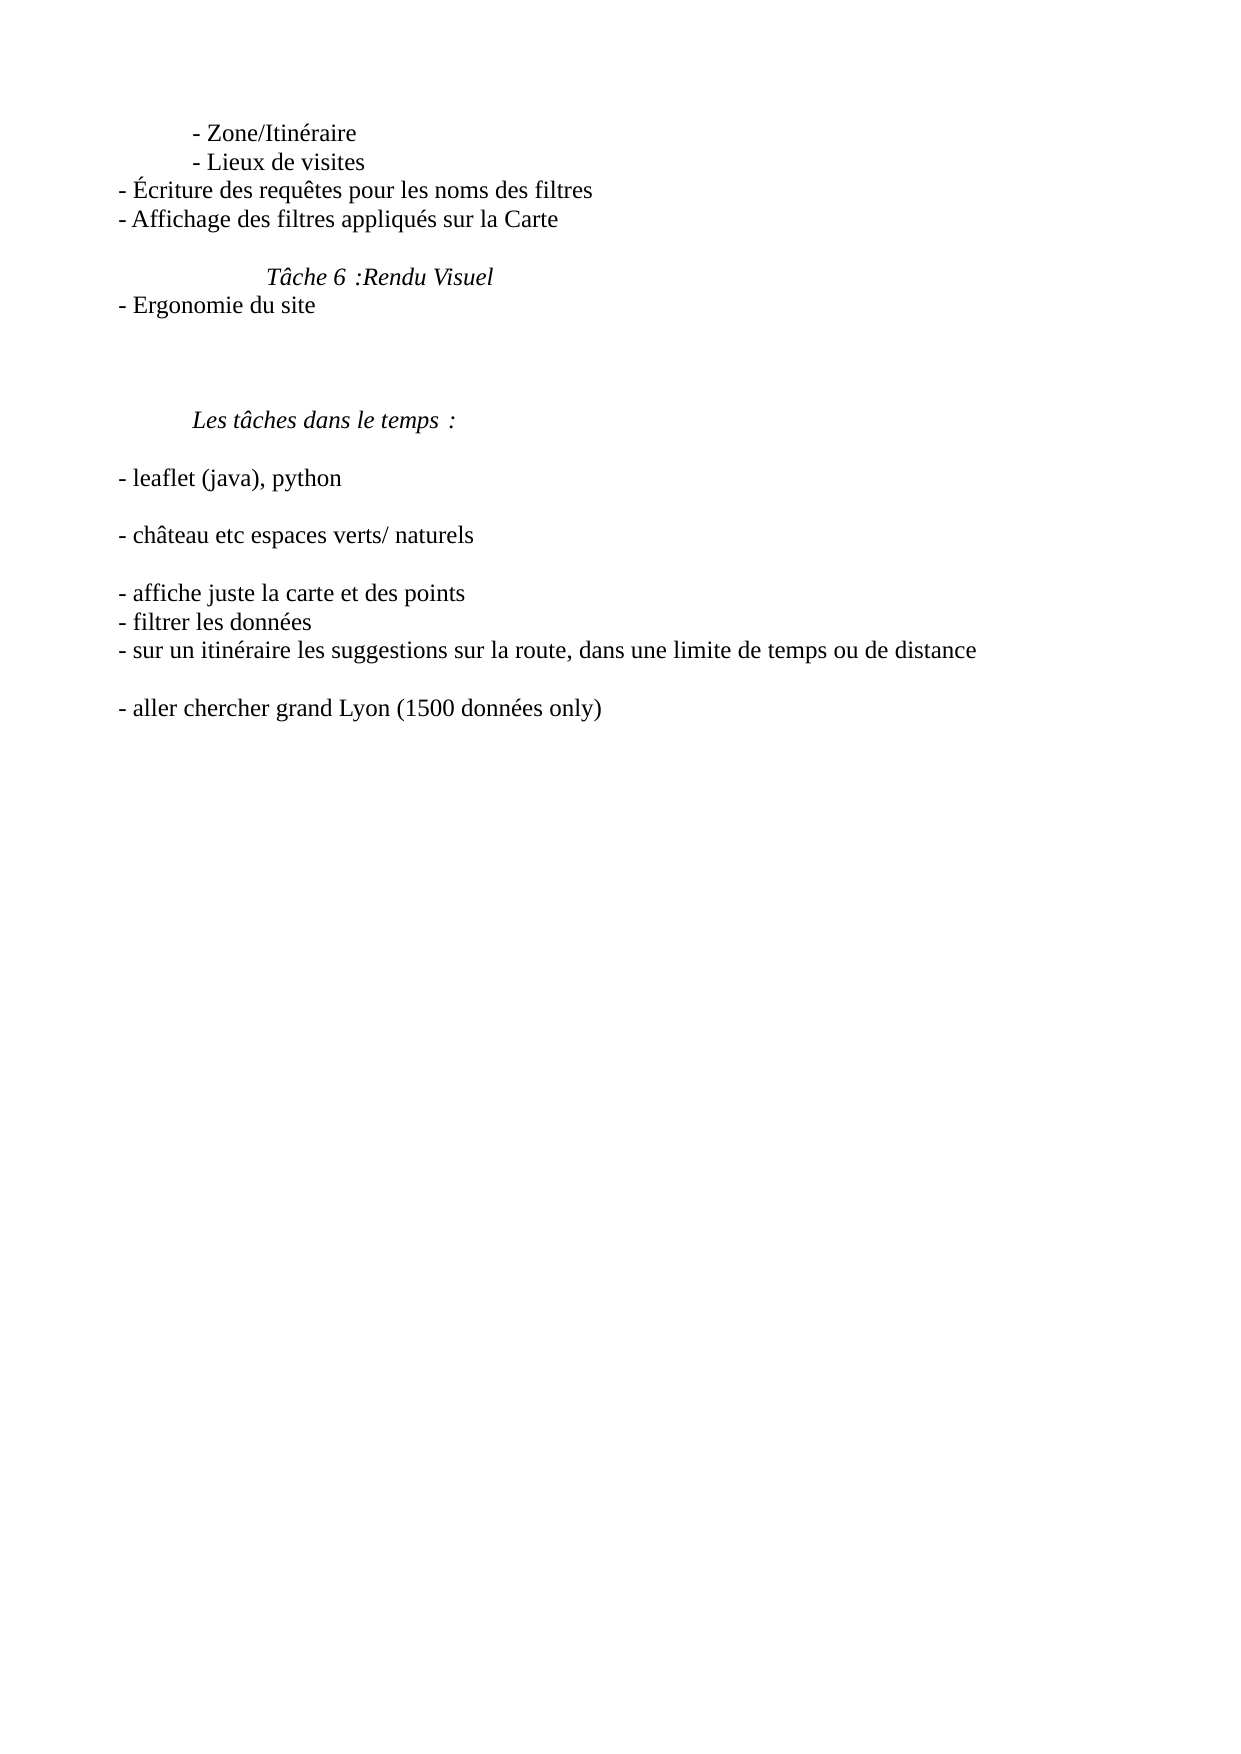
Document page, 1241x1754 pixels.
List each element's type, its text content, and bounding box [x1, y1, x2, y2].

text - aller chercher grand Lyon (1500 données only) [118, 693, 1122, 722]
text - Zone/Itinéraire [118, 118, 1122, 147]
text - sur un itinéraire les suggestions sur la route, dans une limite de temps ou de distance [118, 636, 1122, 664]
text - filtrer les données [118, 607, 1122, 636]
text - Écriture des requêtes pour les noms des filtres [118, 176, 1122, 204]
text - affiche juste la carte et des points [118, 578, 1122, 607]
text Tâche 6 :Rendu Visuel [118, 262, 1122, 291]
text - Ergonomie du site [118, 291, 1122, 319]
text Les tâches dans le temps : [118, 406, 1122, 434]
text - Affichage des filtres appliqués sur la Carte [118, 204, 1122, 233]
text - château etc espaces verts/ naturels [118, 521, 1122, 549]
text - Lieux de visites [118, 147, 1122, 176]
text - leaflet (java), python [118, 463, 1122, 492]
